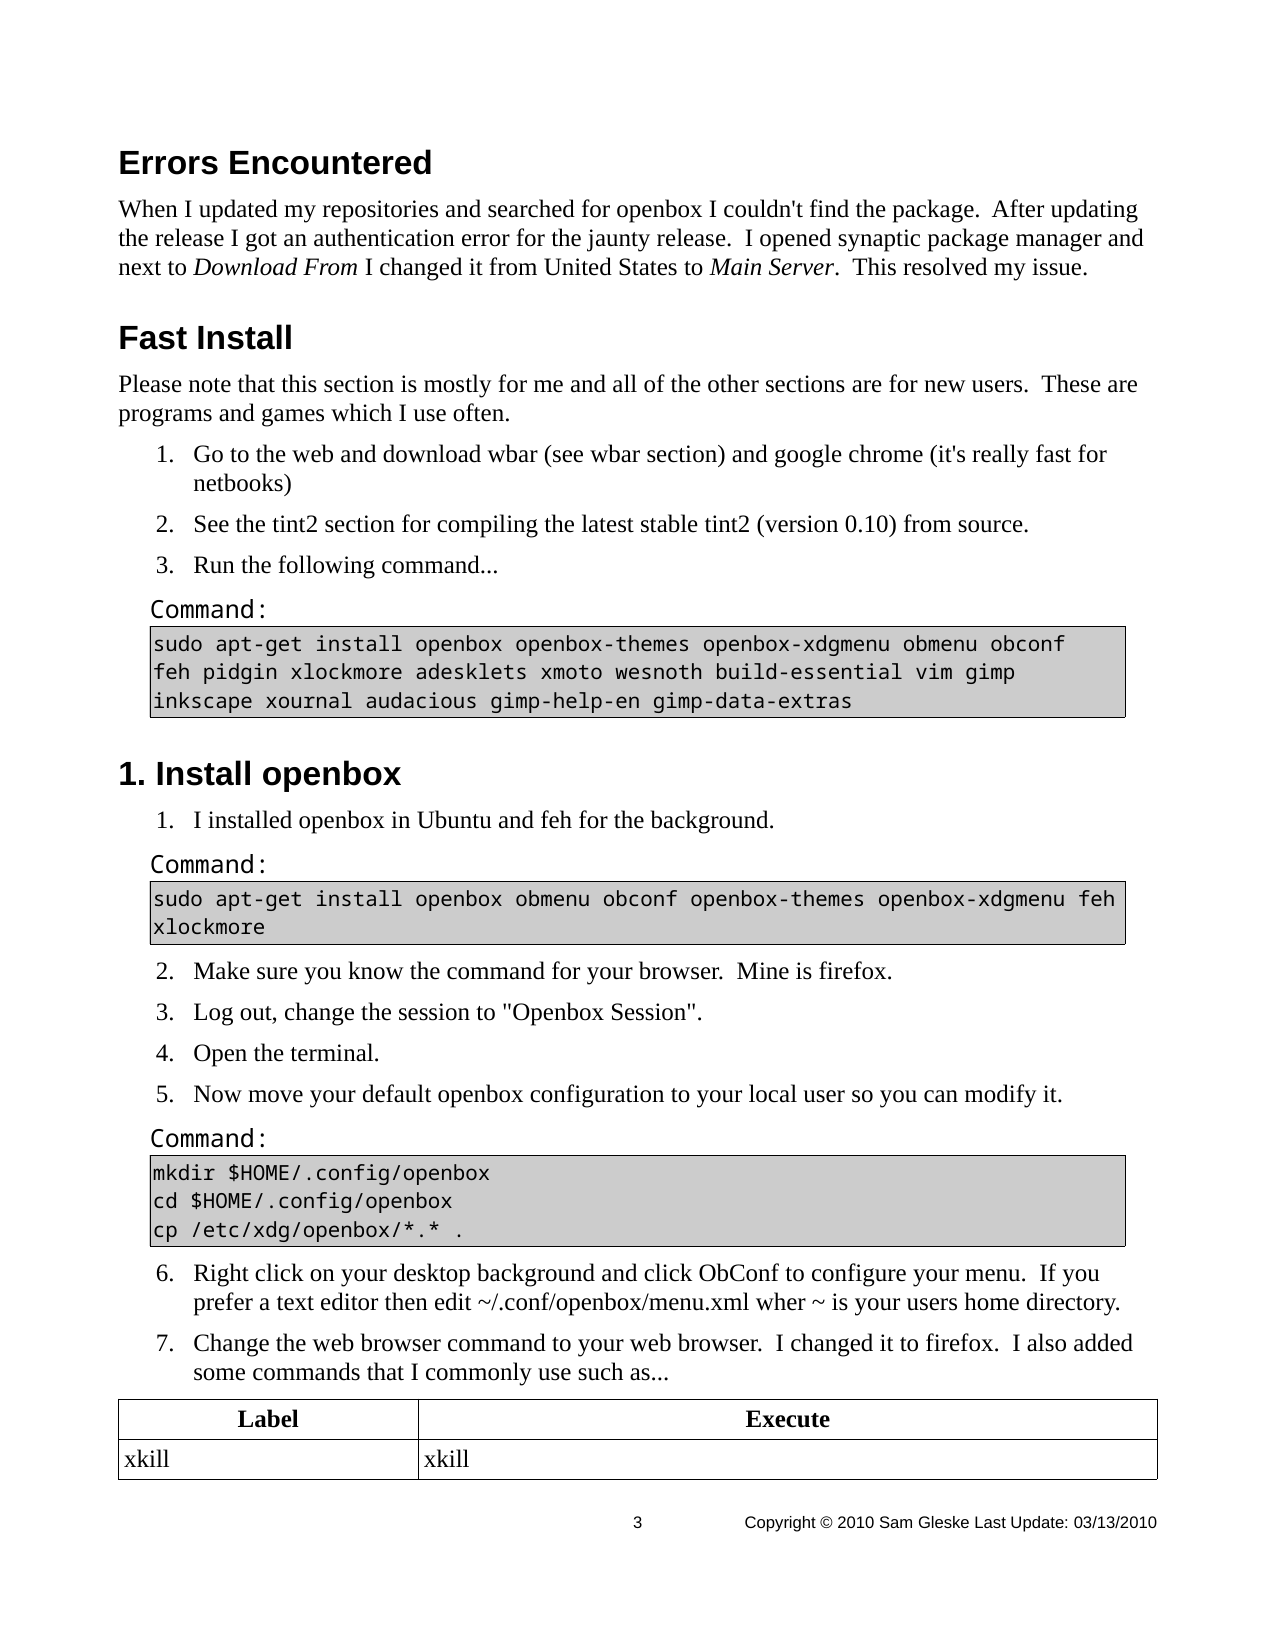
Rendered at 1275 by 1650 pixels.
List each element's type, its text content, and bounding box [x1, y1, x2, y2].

list Log out, change the session to "Openbox Session". [156, 997, 1157, 1026]
table_header Label [119, 1400, 418, 1439]
text Command: [149, 592, 1125, 626]
list See the tint2 section for compiling the latest stable tint2 (version 0.10) from source. [156, 509, 1157, 538]
list I installed openbox in Ubuntu and feh for the background. [156, 805, 1157, 834]
list Change the web browser command to your web browser. I changed it to firefox. I also added some commands that I commonly use such as... [156, 1328, 1157, 1386]
text mkdir $HOME/.config/openbox cd $HOME/.config/openbox cp /etc/xdg/openbox/*.* . [151, 1156, 1125, 1246]
list Open the terminal. [156, 1038, 1157, 1067]
text Please note that this section is mostly for me and all of the other sections are for new users. These are programs and games which I use often. [118, 369, 1157, 427]
subtitle 1. Install openbox [118, 754, 1157, 793]
list Make sure you know the command for your browser. Mine is firefox. [156, 956, 1157, 984]
text sudo apt-get install openbox obmenu obconf openbox-themes openbox-xdgmenu feh xlockmore [151, 882, 1125, 944]
table_cell xkill [119, 1440, 418, 1479]
text Command: [149, 847, 1125, 881]
list Right click on your desktop background and click ObConf to configure your menu. If you prefer a text editor then edit ~/.conf/openbox/menu.xml wher ~ is your users home directory. [156, 1258, 1157, 1316]
list Now move your default openbox configuration to your local user so you can modify it. [156, 1079, 1157, 1108]
list Run the following command... [156, 550, 1157, 579]
text When I updated my repositories and searched for openbox I couldn't find the package. After updating the release I got an authentication error for the jaunty release. I opened synaptic package manager and next to Download From I changed it from United States to Main Server. This resolved my issue. [118, 194, 1157, 281]
text sudo apt-get install openbox openbox-themes openbox-xdgmenu obmenu obconf feh pidgin xlockmore adesklets xmoto wesnoth build-essential vim gimp inkscape xournal audacious gimp-help-en gimp-data-extras [151, 627, 1125, 717]
table_header Execute [419, 1400, 1157, 1439]
table_cell xkill [419, 1440, 1157, 1479]
list Go to the web and download wbar (see wbar section) and google chrome (it's really fast for netbooks) [156, 439, 1157, 497]
text Command: [149, 1121, 1125, 1155]
subtitle Errors Encountered [118, 143, 1157, 182]
subtitle Fast Install [118, 318, 1157, 357]
